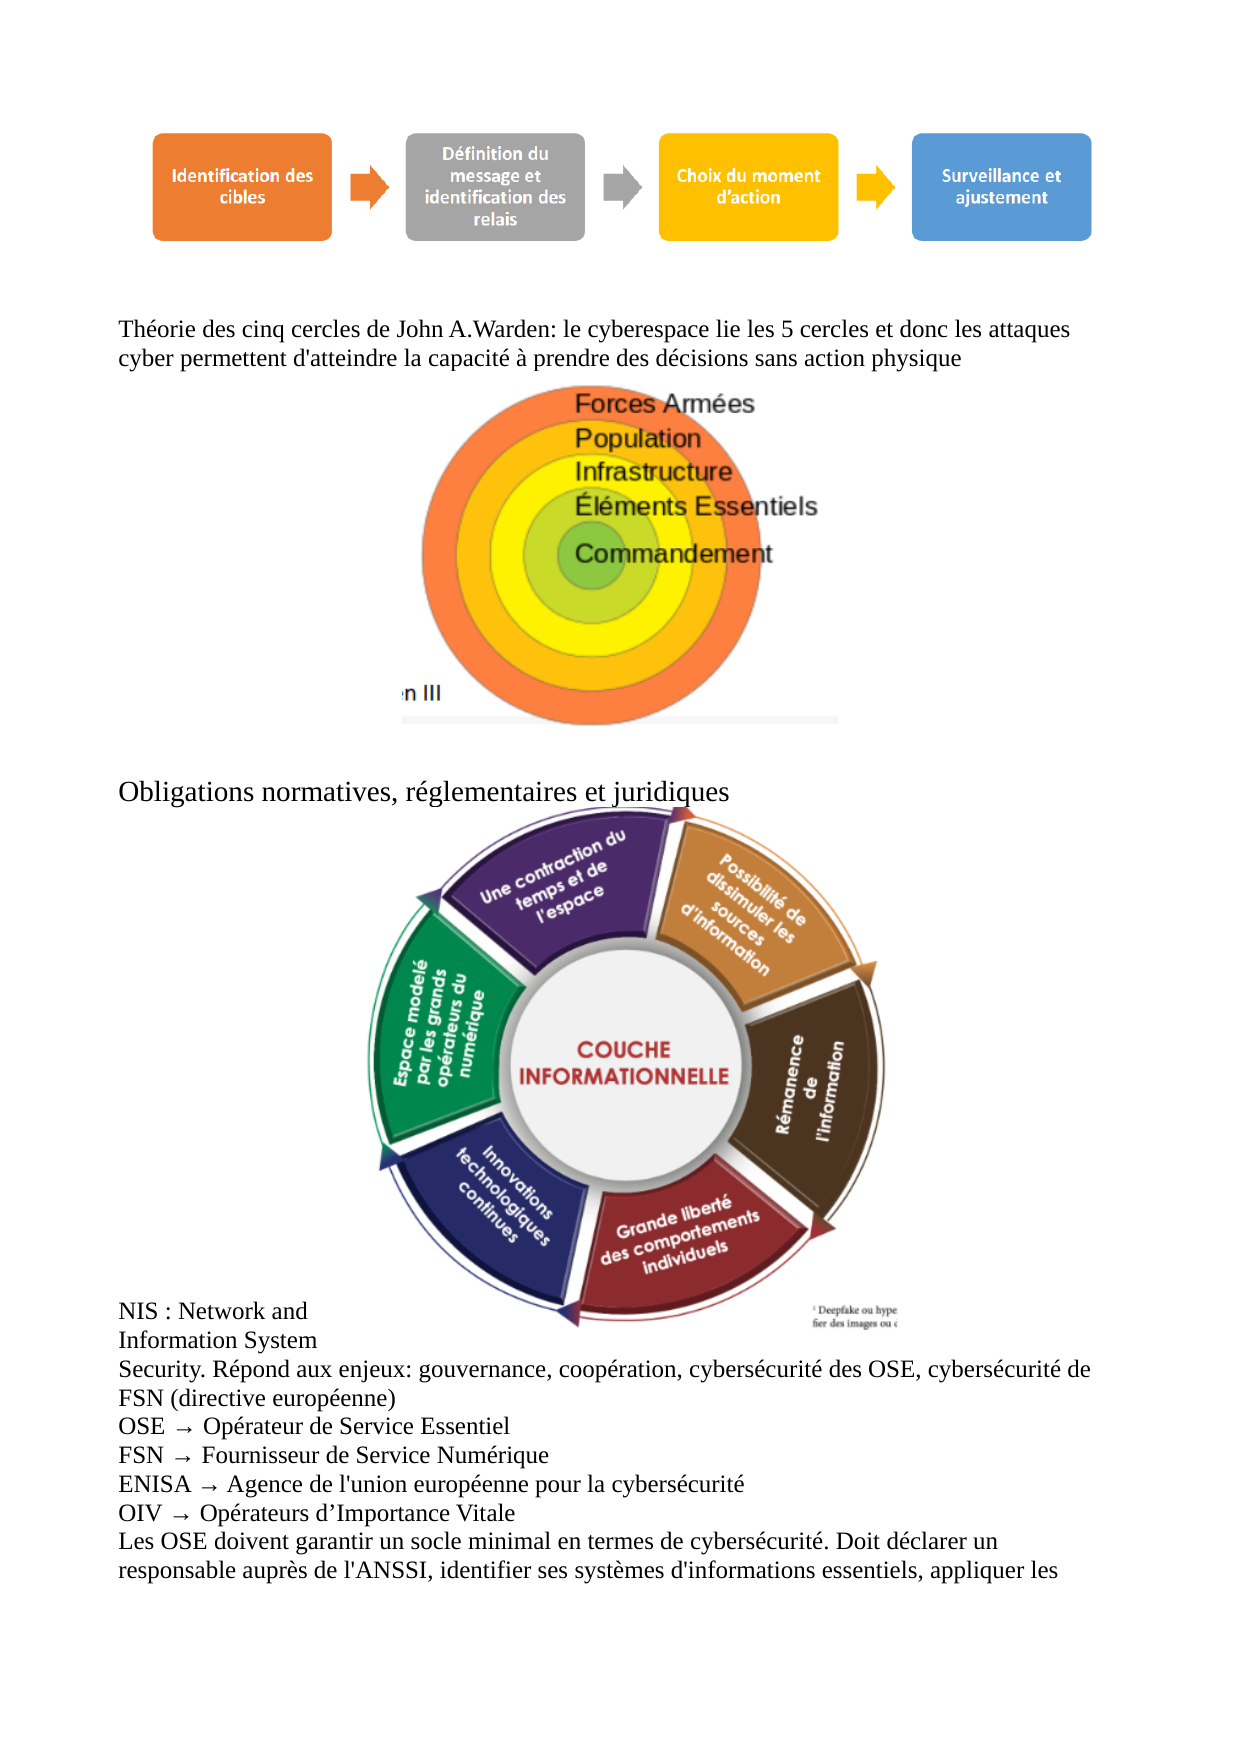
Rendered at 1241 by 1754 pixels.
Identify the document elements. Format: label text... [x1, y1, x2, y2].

picture [342, 807, 898, 1331]
text OSE → Opérateur de Service Essentiel [118, 1411, 1122, 1440]
text Les OSE doivent garantir un socle minimal en termes de cybersécurité. Doit déclarer un responsable auprès de l'ANSSI, identifier ses systèmes d'informations essentiels, appliquer les [118, 1526, 1122, 1584]
text Théorie des cinq cercles de John A.Warden: le cyberespace lie les 5 cercles et donc les attaques cyber permettent d'atteindre la capacité à prendre des décisions sans action physique [118, 314, 1122, 372]
text NIS : Network and Information System Security. Répond aux enjeux: gouvernance, coopération, cybersécurité des OSE, cybersécurité de FSN (directive européenne) [118, 1296, 1122, 1411]
text ENISA → Agence de l'union européenne pour la cybersécurité [118, 1469, 1122, 1498]
text Obligations normatives, réglementaires et juridiques [118, 774, 1122, 808]
picture [141, 118, 1099, 257]
text FSN → Fournisseur de Service Numérique [118, 1440, 1122, 1469]
text OIV → Opérateurs d’Importance Vitale [118, 1498, 1122, 1526]
picture [402, 371, 839, 731]
